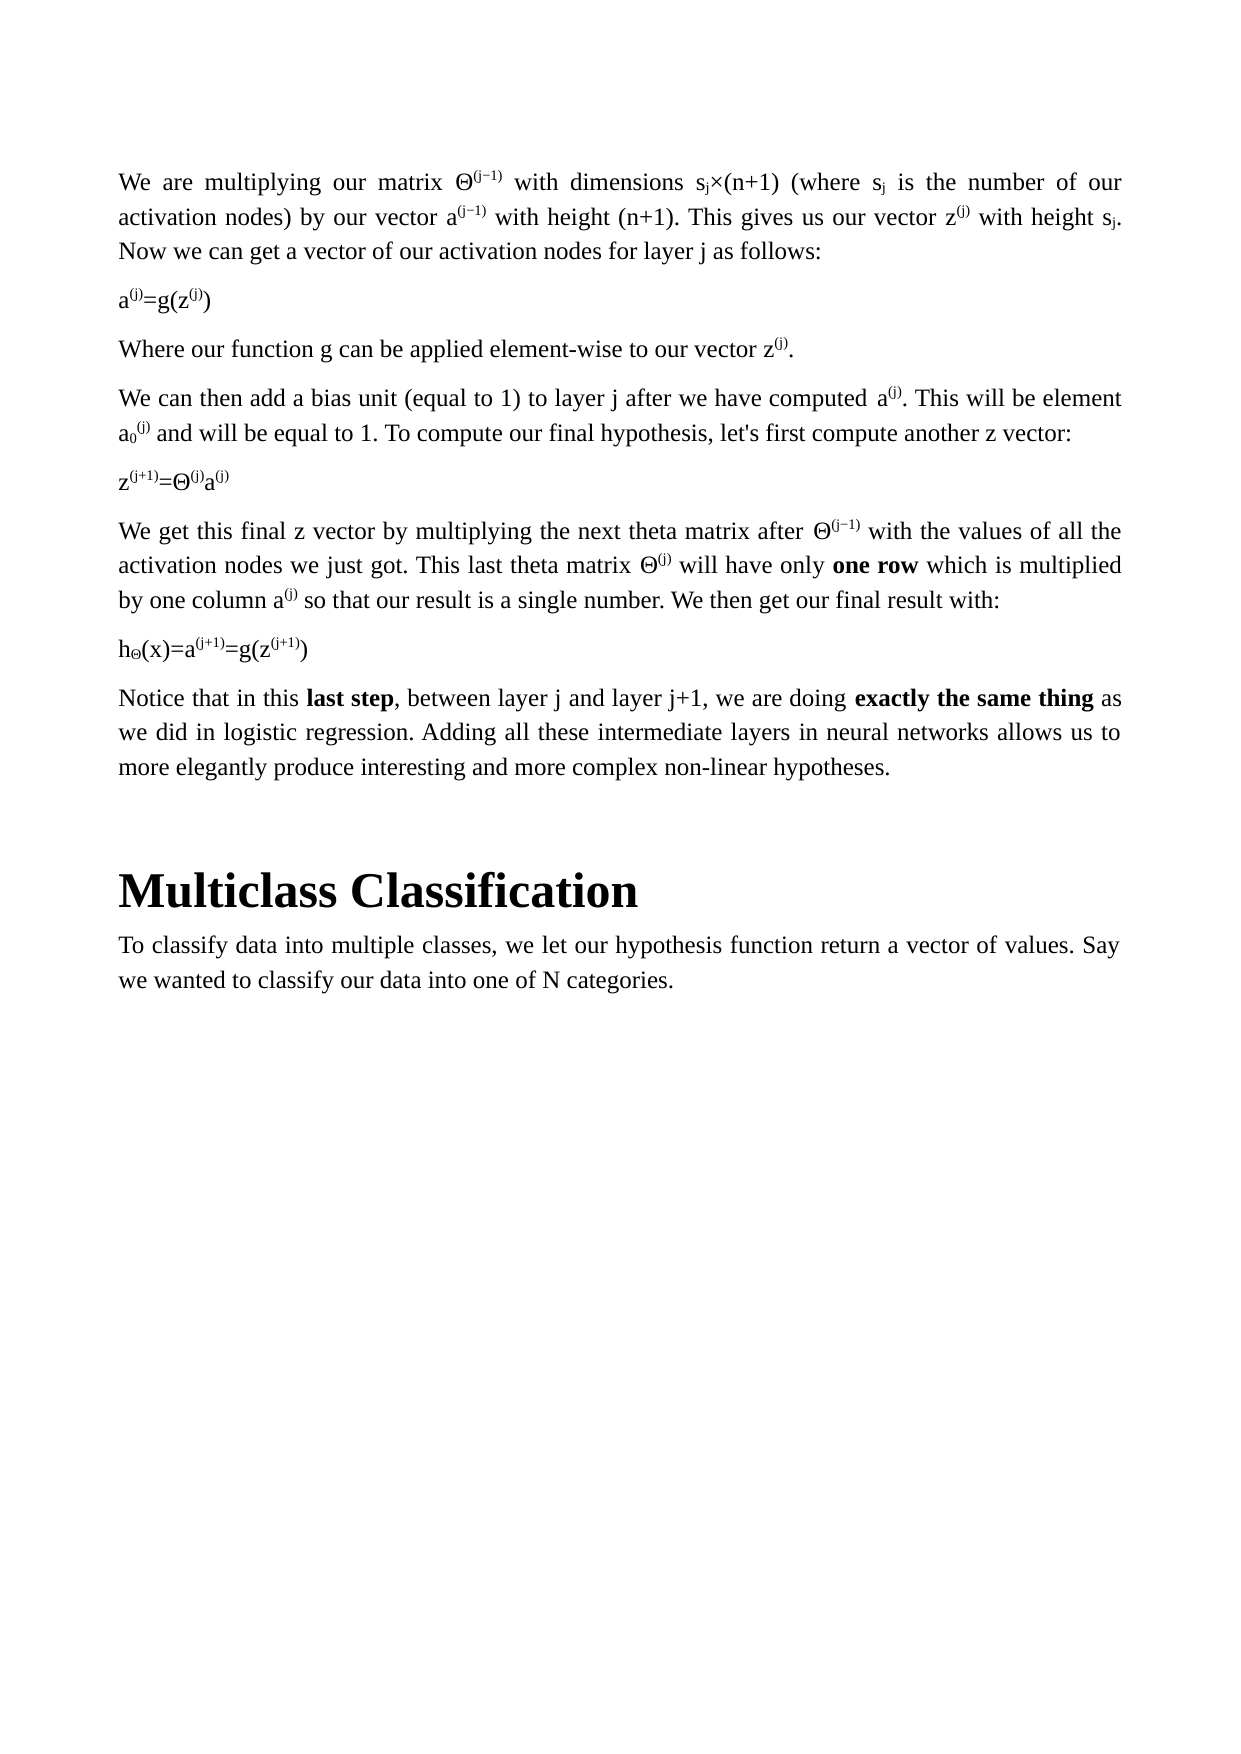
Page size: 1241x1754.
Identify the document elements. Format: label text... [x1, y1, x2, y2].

subtitle Multiclass Classification [118, 861, 1122, 918]
text a(j)=g(z(j)) [118, 285, 1122, 314]
text We can then add a bias unit (equal to 1) to layer j after we have computed a(j). This will be element a0(j) and will be equal to 1. To compute our final hypothesis, let's first compute another z vector: [118, 383, 1122, 447]
text We are multiplying our matrix Θ(j−1) with dimensions sj×(n+1) (where sj is the number of our activation nodes) by our vector a(j−1) with height (n+1). This gives us our vector z(j) with height sj. Now we can get a vector of our activation nodes for layer j as follows: [118, 167, 1122, 265]
text Where our function g can be applied element-wise to our vector z(j). [118, 334, 1122, 363]
text We get this final z vector by multiplying the next theta matrix after Θ(j−1) with the values of all the activation nodes we just got. This last theta matrix Θ(j) will have only one row which is multiplied by one column a(j) so that our result is a single number. We then get our final result with: [118, 516, 1122, 614]
text To classify data into multiple classes, we let our hypothesis function return a vector of values. Say we wanted to classify our data into one of N categories. [118, 931, 1122, 994]
text z(j+1)=Θ(j)a(j) [118, 467, 1122, 496]
text Notice that in this last step, between layer j and layer j+1, we are doing exactly the same thing as we did in logistic regression. Adding all these intermediate layers in neural networks allows us to more elegantly produce interesting and more complex non-linear hypotheses. [118, 683, 1122, 781]
text hΘ(x)=a(j+1)=g(z(j+1)) [118, 634, 1122, 663]
